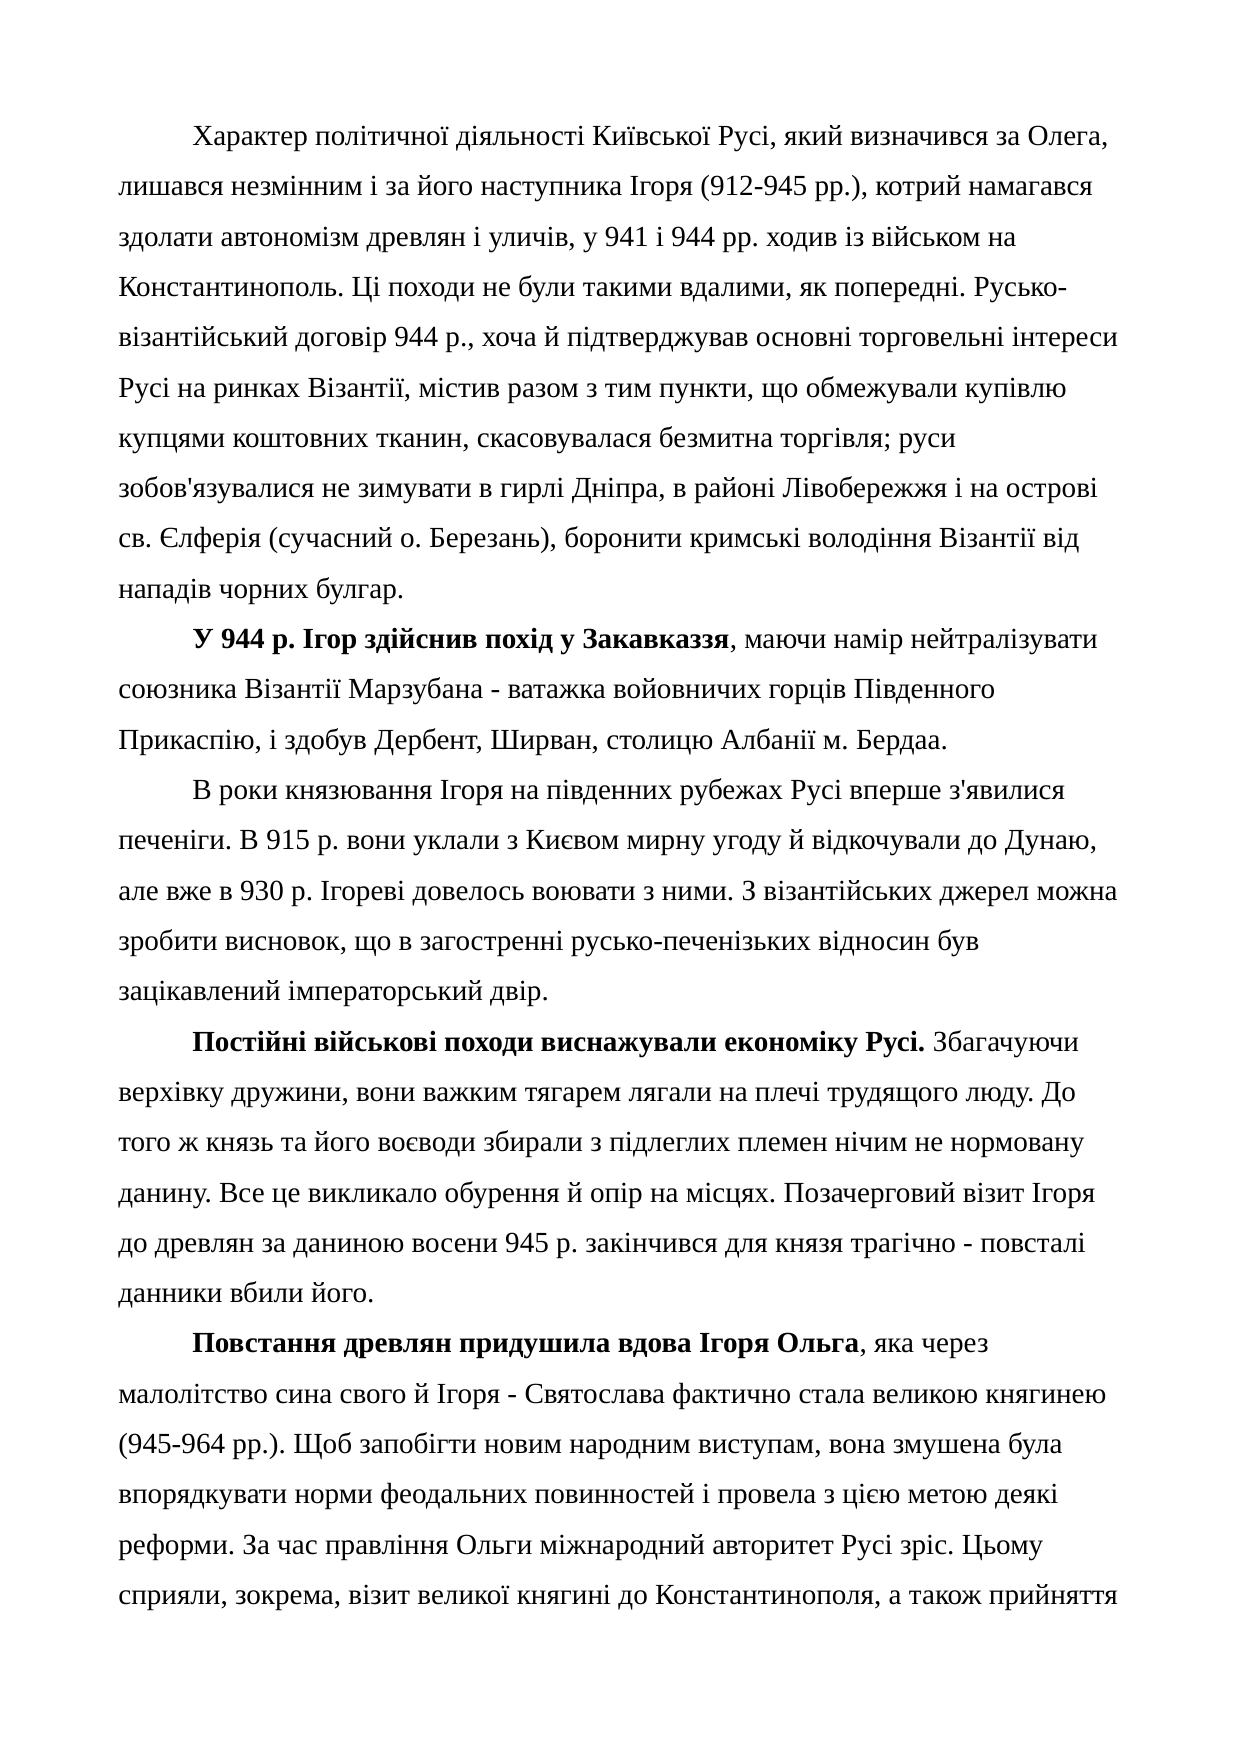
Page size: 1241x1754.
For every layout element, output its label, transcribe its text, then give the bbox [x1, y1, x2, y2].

text Постійні військові походи виснажували економіку Русі. Збагачуючи верхівку дружини, вони важким тягарем лягали на плечі трудящого люду. До того ж князь та його воєводи збирали з підлеглих племен нічим не нормовану данину. Все це викликало обурення й опір на місцях. Позачерговий візит Ігоря до древлян за даниною восени 945 р. закінчився для князя трагічно - повсталі данники вбили його. [118, 1024, 1122, 1309]
text В роки князювання Ігоря на південних рубежах Русі вперше з'явилися печеніги. В 915 р. вони уклали з Києвом мирну угоду й відкочували до Дунаю, але вже в 930 р. Ігореві довелось воювати з ними. З візантійських джерел можна зробити висновок, що в загостренні русько-печенізьких відносин був зацікавлений імператорський двір. [118, 772, 1122, 1007]
text Повстання древлян придушила вдова Ігоря Ольга, яка через малолітство сина свого й Ігоря - Святослава фактично стала великою княгинею (945-964 рр.). Щоб запобігти новим народним виступам, вона змушена була впорядкувати норми феодальних повинностей і провела з цією метою деякі реформи. За час правління Ольги міжнародний авторитет Русі зріс. Цьому сприяли, зокрема, візит великої княгині до Константинополя, а також прийняття [118, 1326, 1122, 1611]
text У 944 р. Ігор здійснив похід у Закавказзя, маючи намір нейтралізувати союзника Візантії Марзубана - ватажка войовничих горців Південного Прикаспію, і здобув Дербент, Ширван, столицю Албанії м. Бердаа. [118, 621, 1122, 755]
text Характер політичної діяльності Київської Русі, який визначився за Олега, лишався незмінним і за його наступника Ігоря (912-945 рр.), котрий намагався здолати автономізм древлян і уличів, у 941 і 944 рр. ходив із військом на Константинополь. Ці походи не були такими вдалими, як попередні. Русько-візантійський договір 944 р., хоча й підтверджував основні торговельні інтереси Русі на ринках Візантії, містив разом з тим пункти, що обмежували купівлю купцями коштовних тканин, скасовувалася безмитна торгівля; руси зобов'язувалися не зимувати в гирлі Дніпра, в районі Лівобережжя і на острові св. Єлферія (сучасний о. Березань), боронити кримські володіння Візантії від нападів чорних булгар. [118, 118, 1122, 604]
